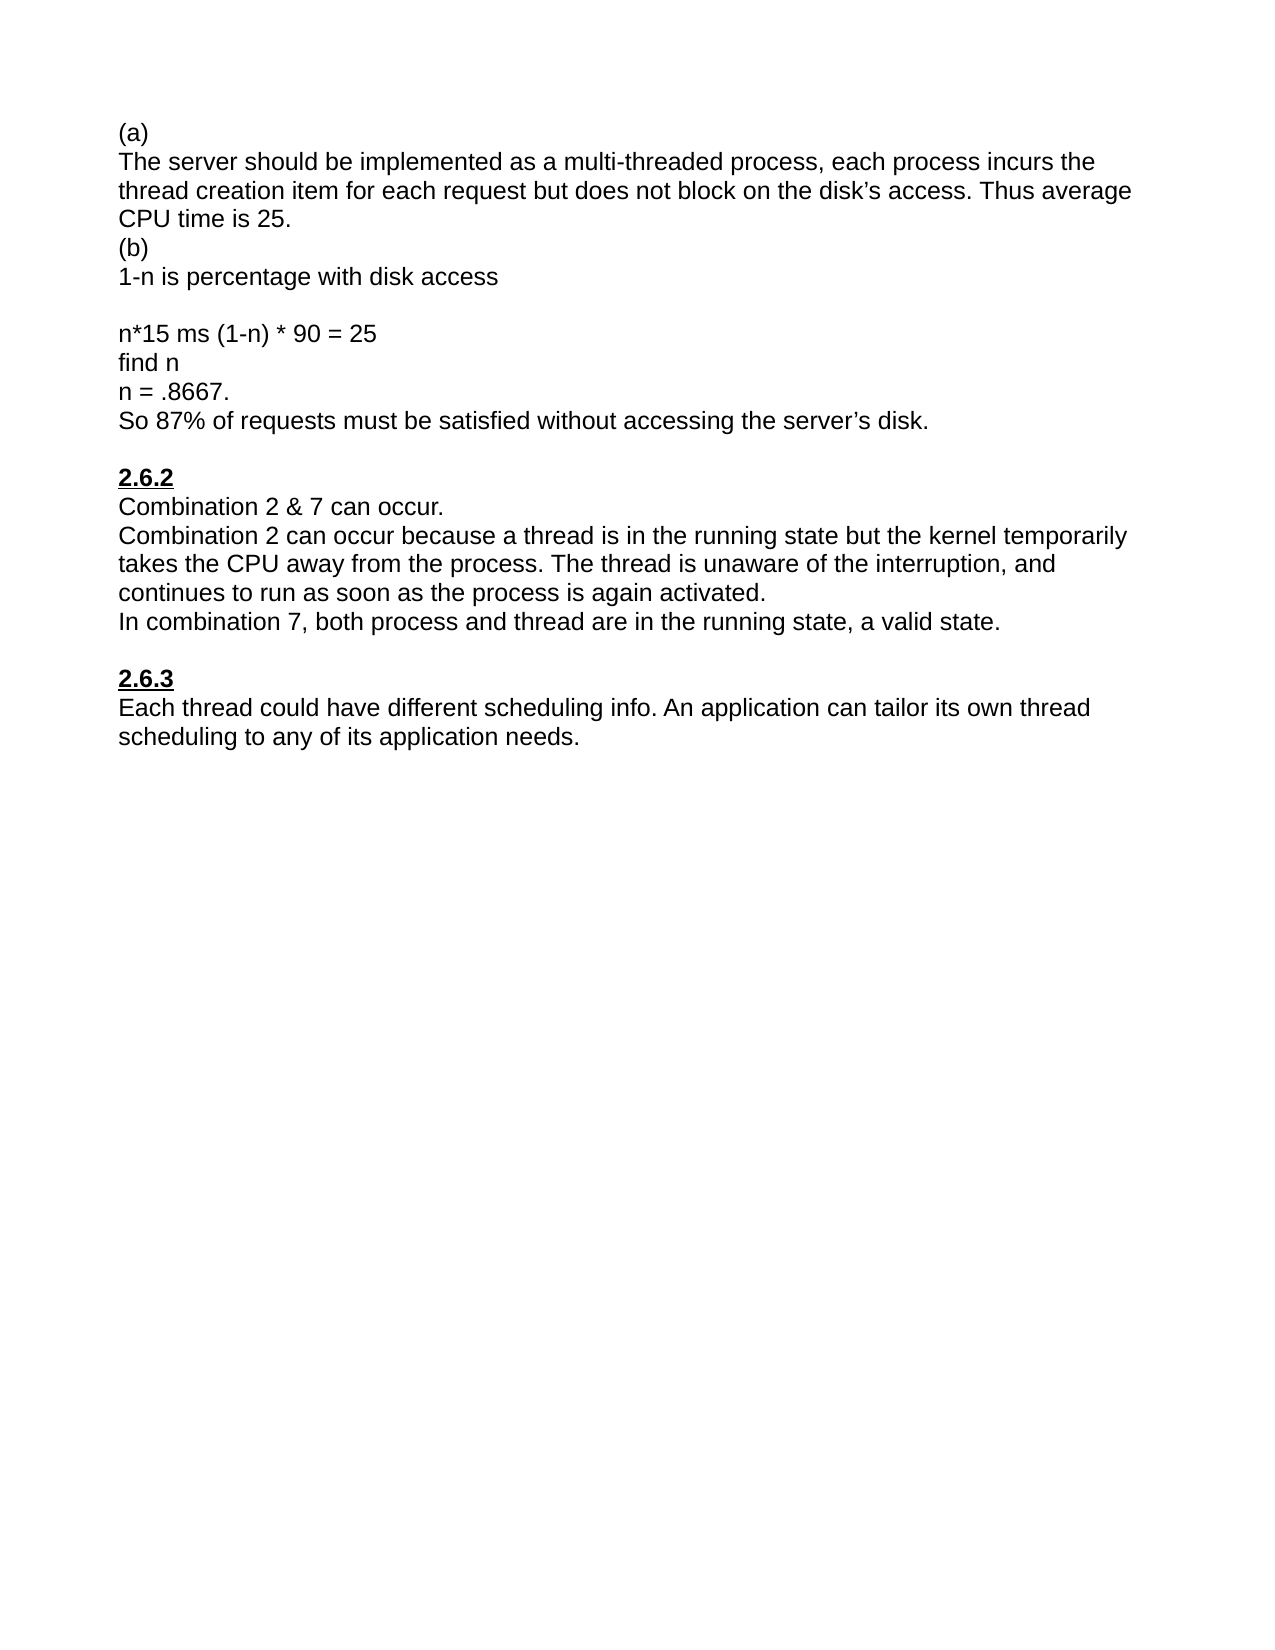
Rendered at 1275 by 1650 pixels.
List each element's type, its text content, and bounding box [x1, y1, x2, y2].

text n*15 ms (1-n) * 90 = 25 [118, 319, 1157, 348]
text The server should be implemented as a multi-threaded process, each process incurs the thread creation item for each request but does not block on the disk’s access. Thus average CPU time is 25. [118, 147, 1157, 233]
text n = .8667. [118, 377, 1157, 406]
text Each thread could have different scheduling info. An application can tailor its own thread scheduling to any of its application needs. [118, 693, 1157, 751]
text 1-n is percentage with disk access [118, 262, 1157, 291]
text 2.6.2 [118, 463, 1157, 492]
text In combination 7, both process and thread are in the running state, a valid state. [118, 607, 1157, 636]
text Combination 2 can occur because a thread is in the running state but the kernel temporarily takes the CPU away from the process. The thread is unaware of the interruption, and continues to run as soon as the process is again activated. [118, 521, 1157, 607]
text find n [118, 348, 1157, 377]
text Combination 2 & 7 can occur. [118, 492, 1157, 521]
text So 87% of requests must be satisfied without accessing the server’s disk. [118, 406, 1157, 434]
text 2.6.3 [118, 664, 1157, 693]
text (a) [118, 118, 1157, 147]
text (b) [118, 233, 1157, 262]
